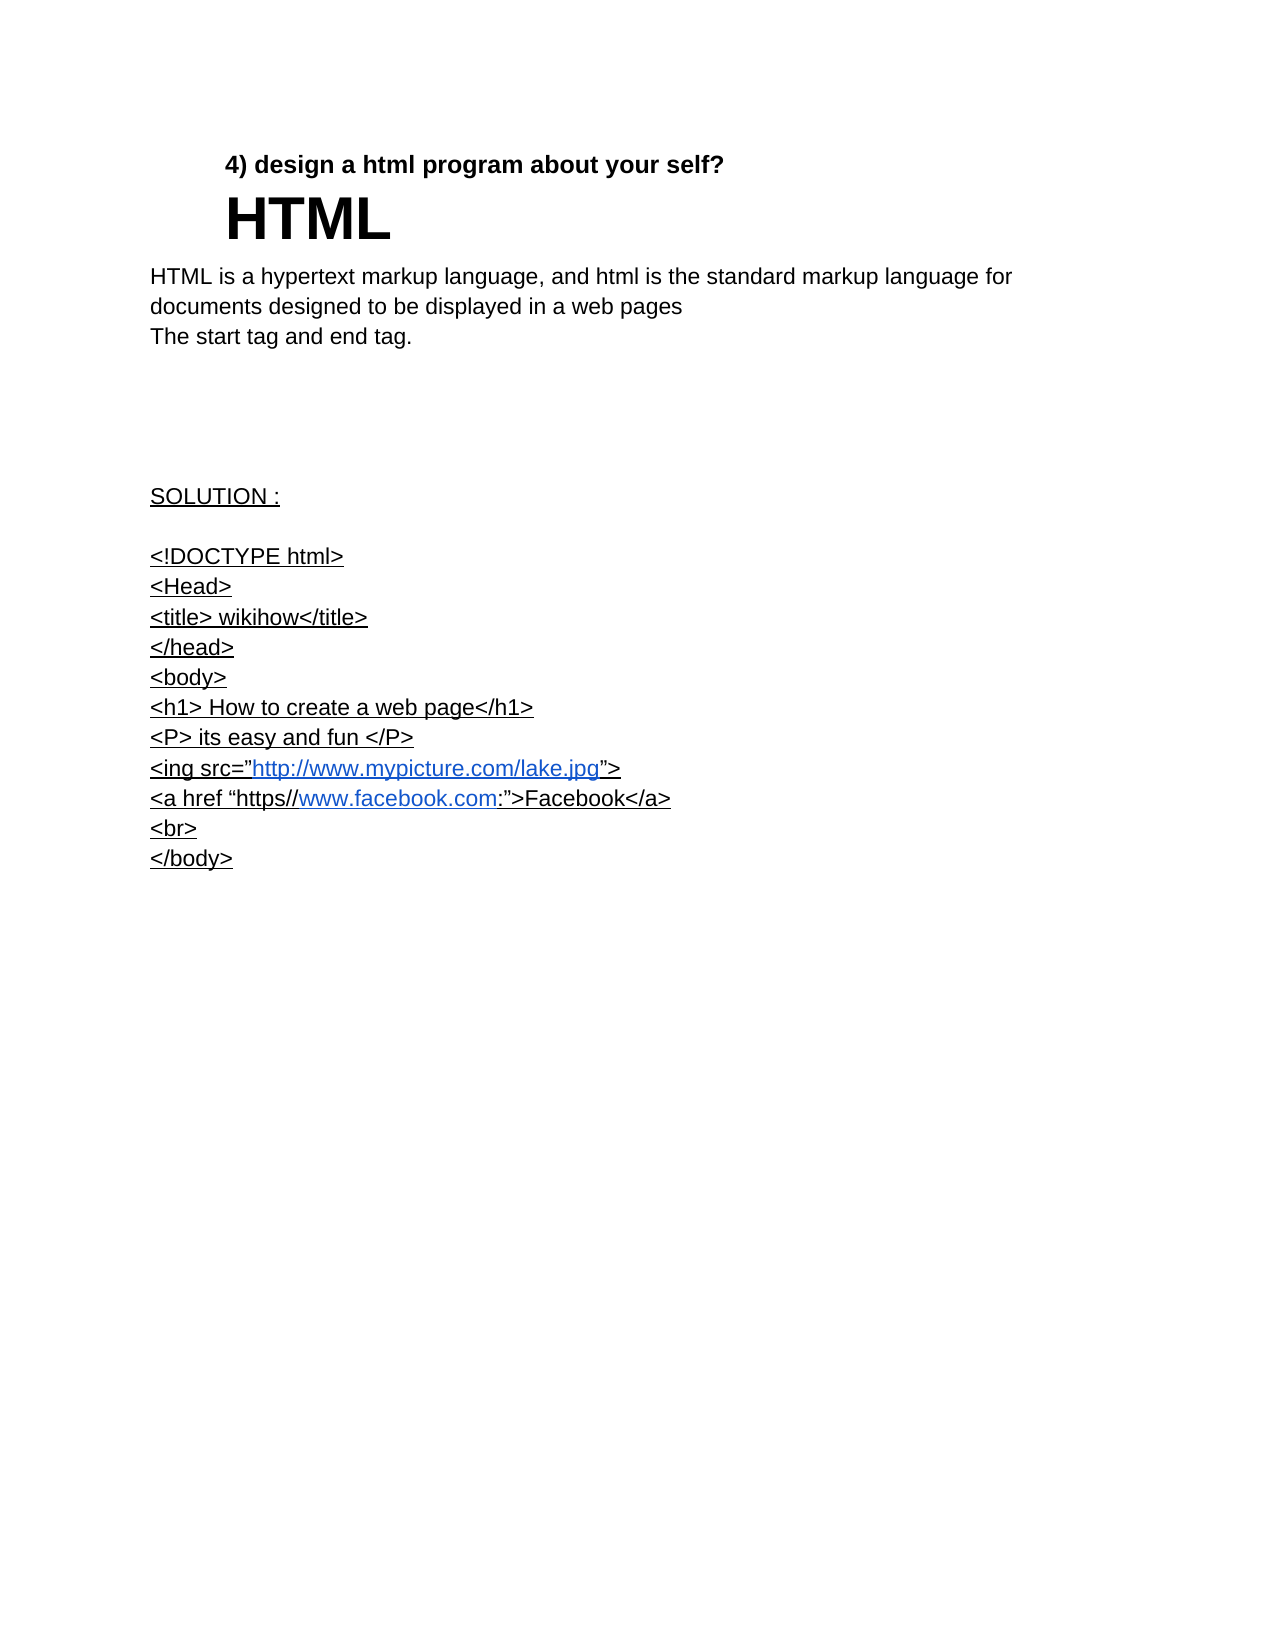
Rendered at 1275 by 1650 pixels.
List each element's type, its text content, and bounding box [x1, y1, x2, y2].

text </body> [150, 845, 1125, 872]
text <Head> [150, 573, 1125, 600]
text </head> [150, 634, 1125, 660]
text <ing src=”http://www.mypicture.com/lake.jpg”> [150, 754, 1125, 781]
text <br> [150, 815, 1125, 841]
text <title> wikihow</title> [150, 603, 1125, 630]
text HTML [225, 183, 1125, 252]
text 4) design a html program about your self? [225, 150, 1125, 179]
text <!DOCTYPE html> [150, 543, 1125, 569]
text <body> [150, 664, 1125, 690]
text The start tag and end tag. [150, 323, 1125, 350]
text <h1> How to create a web page</h1> [150, 694, 1125, 721]
text <a href “https//www.facebook.com:”>Facebook</a> [150, 785, 1125, 811]
text <P> its easy and fun </P> [150, 724, 1125, 751]
text HTML is a hypertext markup language, and html is the standard markup language for documents designed to be displayed in a web pages [150, 263, 1125, 319]
text SOLUTION : [150, 483, 1125, 509]
